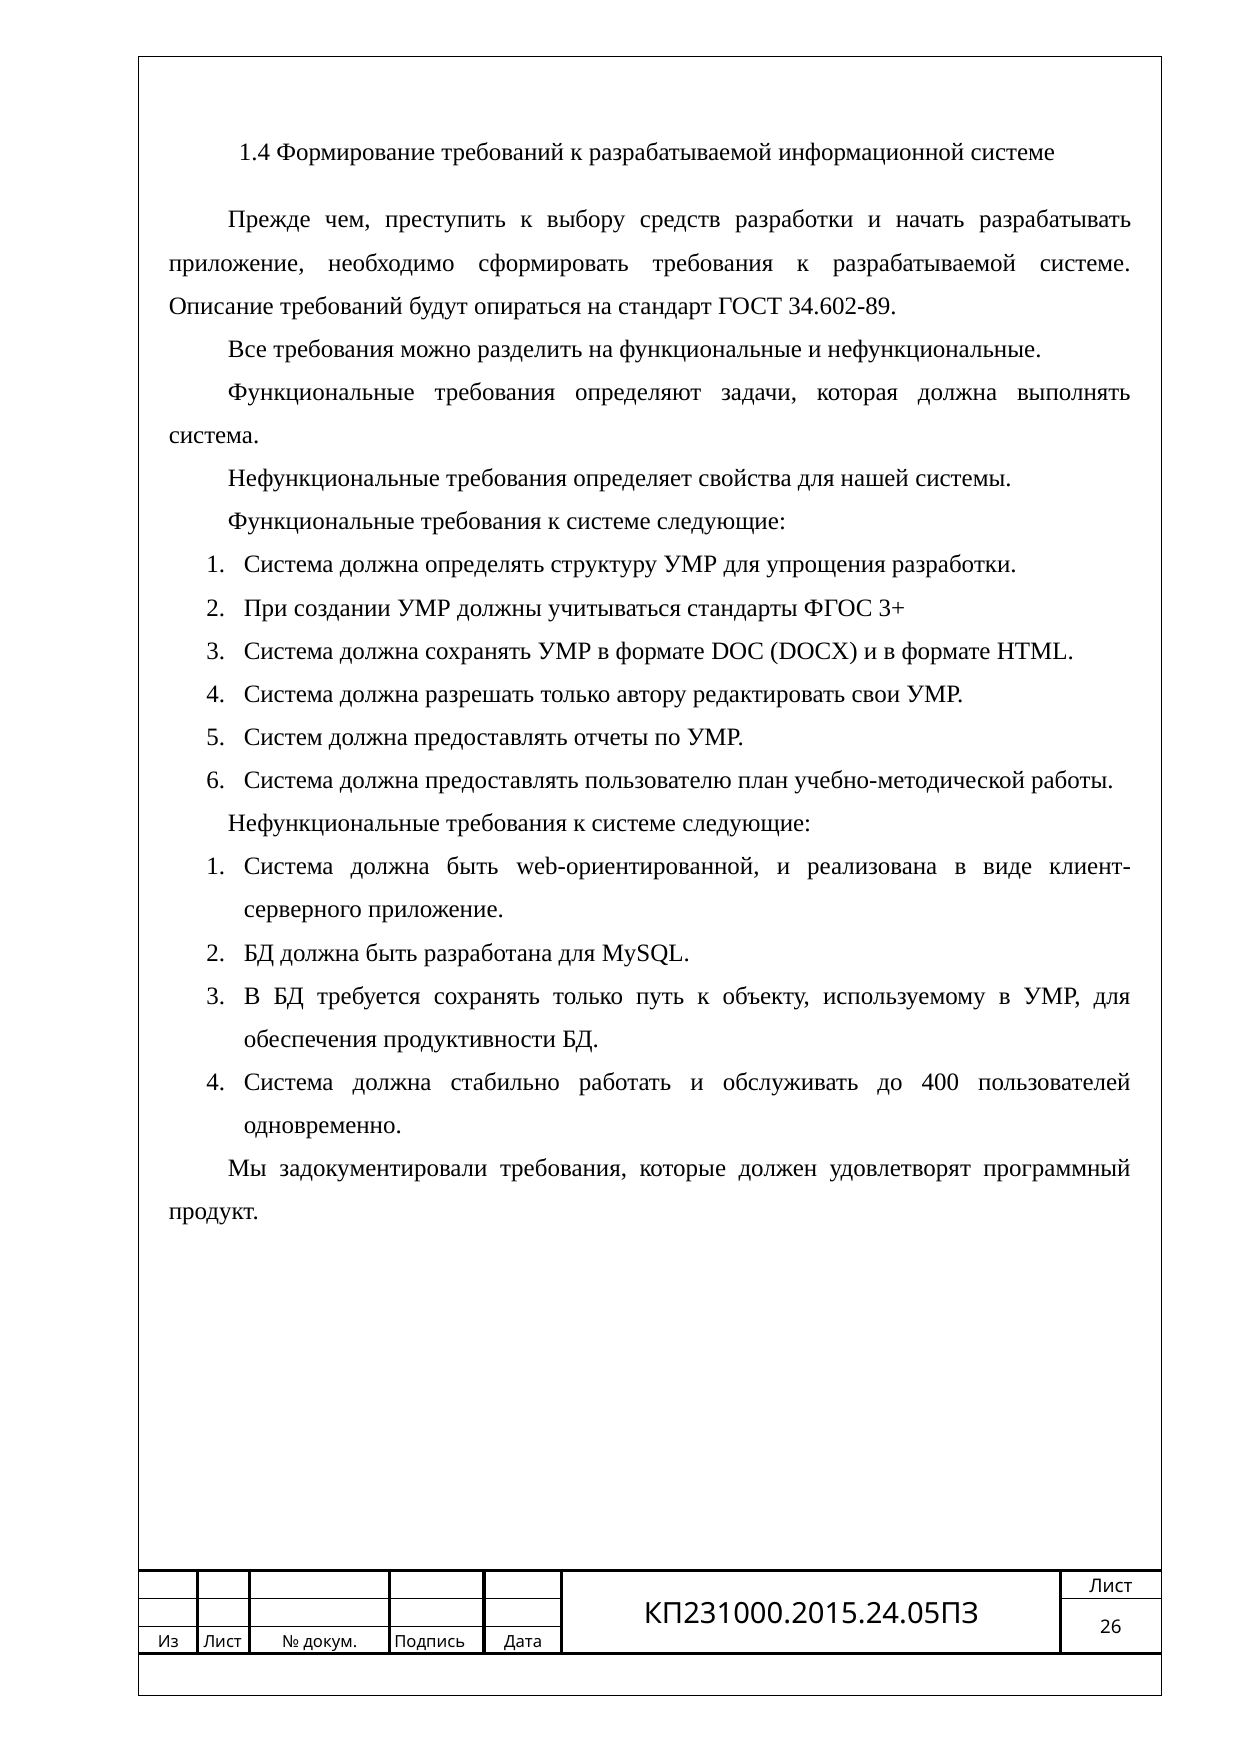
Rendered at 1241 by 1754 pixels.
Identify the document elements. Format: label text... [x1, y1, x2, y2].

text Все требования можно разделить на функциональные и нефункциональные. [168, 334, 1132, 363]
text Прежде чем, преступить к выбору средств разработки и начать разрабатывать приложение, необходимо сформировать требования к разрабатываемой системе. Описание требований будут опираться на стандарт ГОСТ 34.602-89. [168, 204, 1132, 319]
text Функциональные требования к системе следующие: [168, 506, 1132, 535]
text Функциональные требования определяют задачи, которая должна выполнять система. [168, 377, 1132, 449]
list Система должна определять структуру УМР для упрощения разработки. [206, 549, 1132, 578]
subtitle 1.4 Формирование требований к разрабатываемой информационной системе [168, 137, 1132, 165]
list Система должна стабильно работать и обслуживать до 400 пользователей одновременно. [206, 1067, 1132, 1139]
text Нефункциональные требования определяет свойства для нашей системы. [168, 463, 1132, 492]
list Система должна быть web-ориентированной, и реализована в виде клиент-серверного приложение. [206, 851, 1132, 923]
text Мы задокументировали требования, которые должен удовлетворят программный продукт. [168, 1153, 1132, 1225]
list Система должна предоставлять пользователю план учебно-методической работы. [206, 765, 1132, 794]
list При создании УМР должны учитываться стандарты ФГОС 3+ [206, 593, 1132, 621]
list Система должна сохранять УМР в формате DOC (DOCX) и в формате HTML. [206, 636, 1132, 664]
text Нефункциональные требования к системе следующие: [168, 808, 1132, 837]
list Система должна разрешать только автору редактировать свои УМР. [206, 679, 1132, 708]
list В БД требуется сохранять только путь к объекту, используемому в УМР, для обеспечения продуктивности БД. [206, 981, 1132, 1053]
list Систем должна предоставлять отчеты по УМР. [206, 722, 1132, 751]
list БД должна быть разработана для MySQL. [206, 938, 1132, 966]
